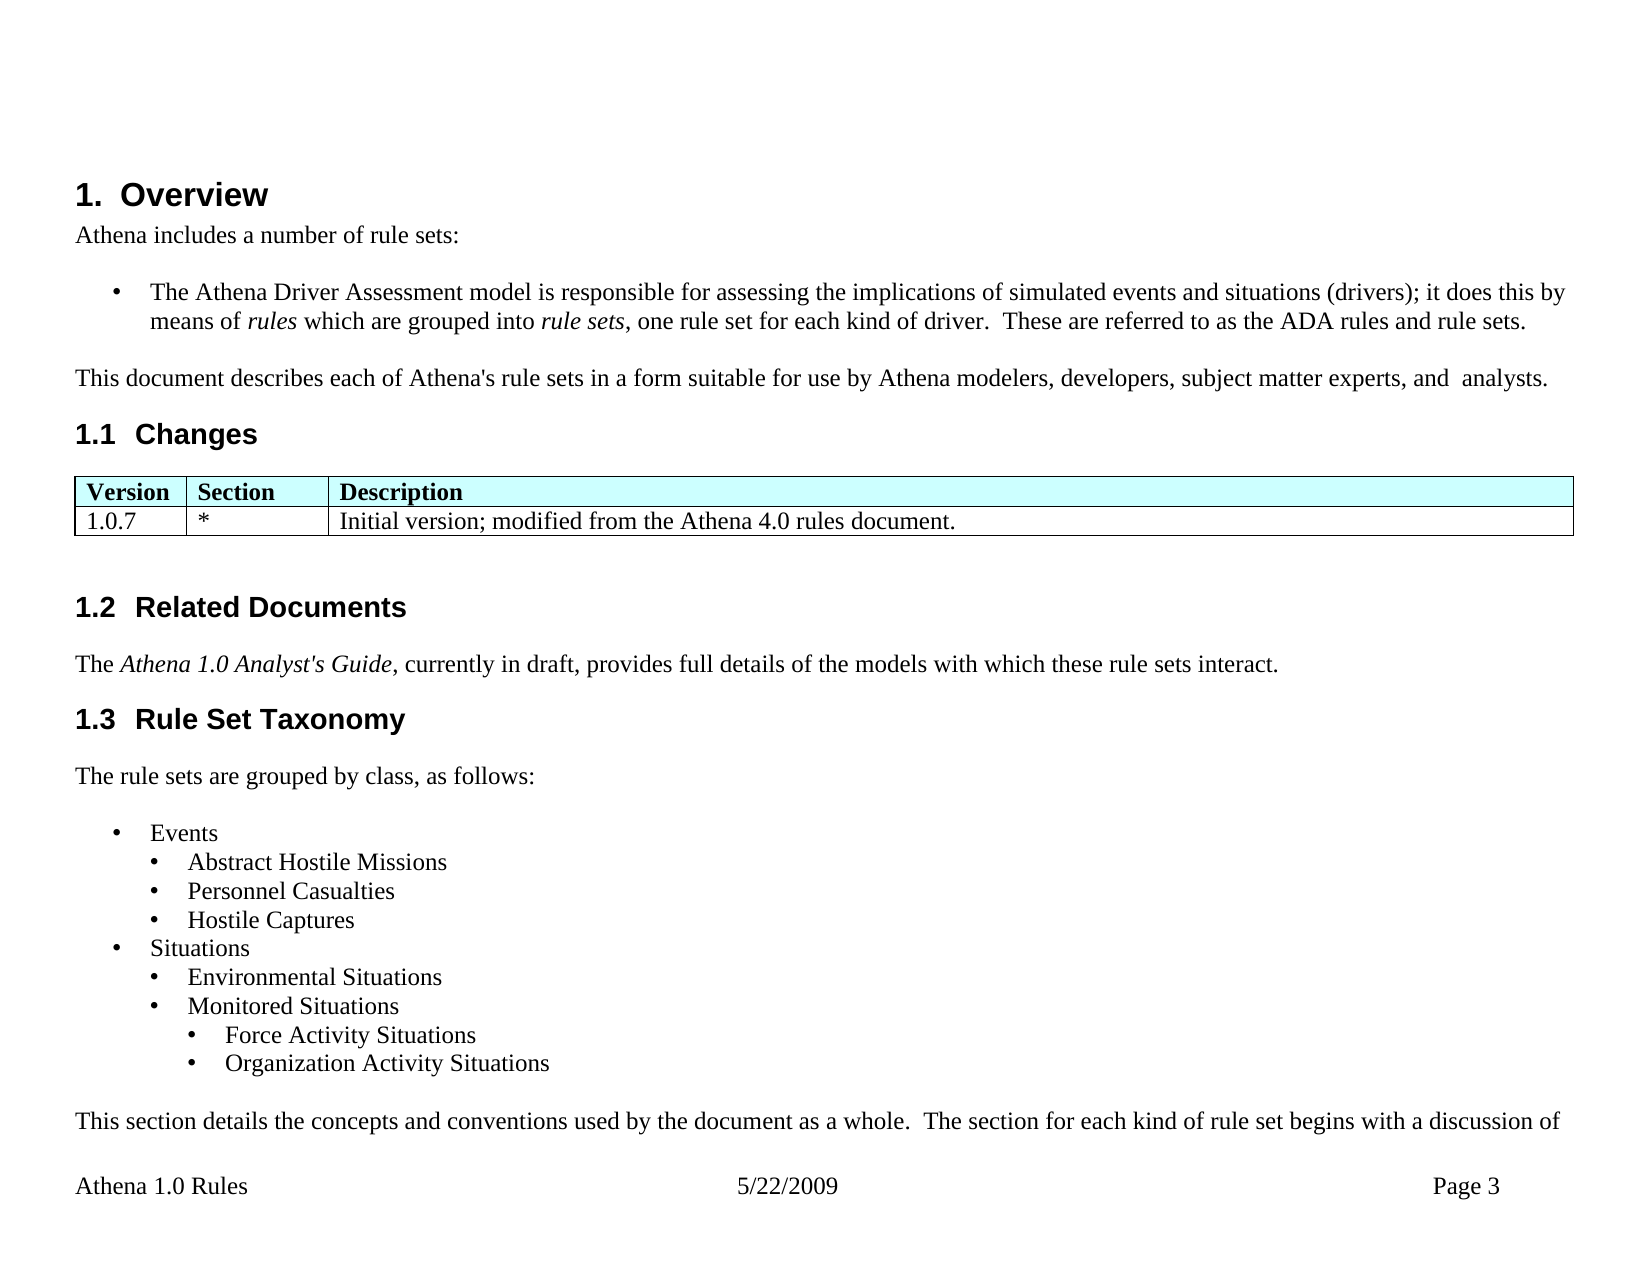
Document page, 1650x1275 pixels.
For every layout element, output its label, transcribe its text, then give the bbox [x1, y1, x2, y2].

table_cell 1.0.7 [76, 507, 186, 535]
list The Athena Driver Assessment model is responsible for assessing the implications of simulated events and situations (drivers); it does this by means of rules which are grouped into rule sets, one rule set for each kind of driver. These are referred to as the ADA rules and rule sets. [112, 277, 1575, 335]
list Events [112, 818, 1575, 847]
list Organization Activity Situations [187, 1048, 1575, 1077]
table_header Section [187, 477, 328, 506]
list Force Activity Situations [187, 1020, 1575, 1048]
list Situations [112, 933, 1575, 962]
text The Athena 1.0 Analyst's Guide, currently in draft, provides full details of the models with which these rule sets interact. [75, 649, 1575, 677]
subtitle Rule Set Taxonomy [75, 702, 1575, 736]
subtitle Related Documents [75, 590, 1575, 624]
list Environmental Situations [150, 962, 1575, 991]
text This document describes each of Athena's rule sets in a form suitable for use by Athena modelers, developers, subject matter experts, and analysts. [75, 363, 1575, 392]
list Monitored Situations [150, 991, 1575, 1020]
text This section details the concepts and conventions used by the document as a whole. The section for each kind of rule set begins with a discussion of [75, 1106, 1575, 1135]
list Personnel Casualties [150, 876, 1575, 905]
table_cell Initial version; modified from the Athena 4.0 rules document. [329, 507, 1573, 535]
text The rule sets are grouped by class, as follows: [75, 761, 1575, 790]
list Abstract Hostile Missions [150, 847, 1575, 876]
table_header Description [329, 477, 1573, 506]
list Hostile Captures [150, 905, 1575, 933]
table_cell * [187, 507, 328, 535]
text Athena includes a number of rule sets: [75, 220, 1575, 248]
subtitle Overview [75, 175, 1575, 213]
subtitle Changes [75, 417, 1575, 451]
table_header Version [76, 477, 186, 506]
